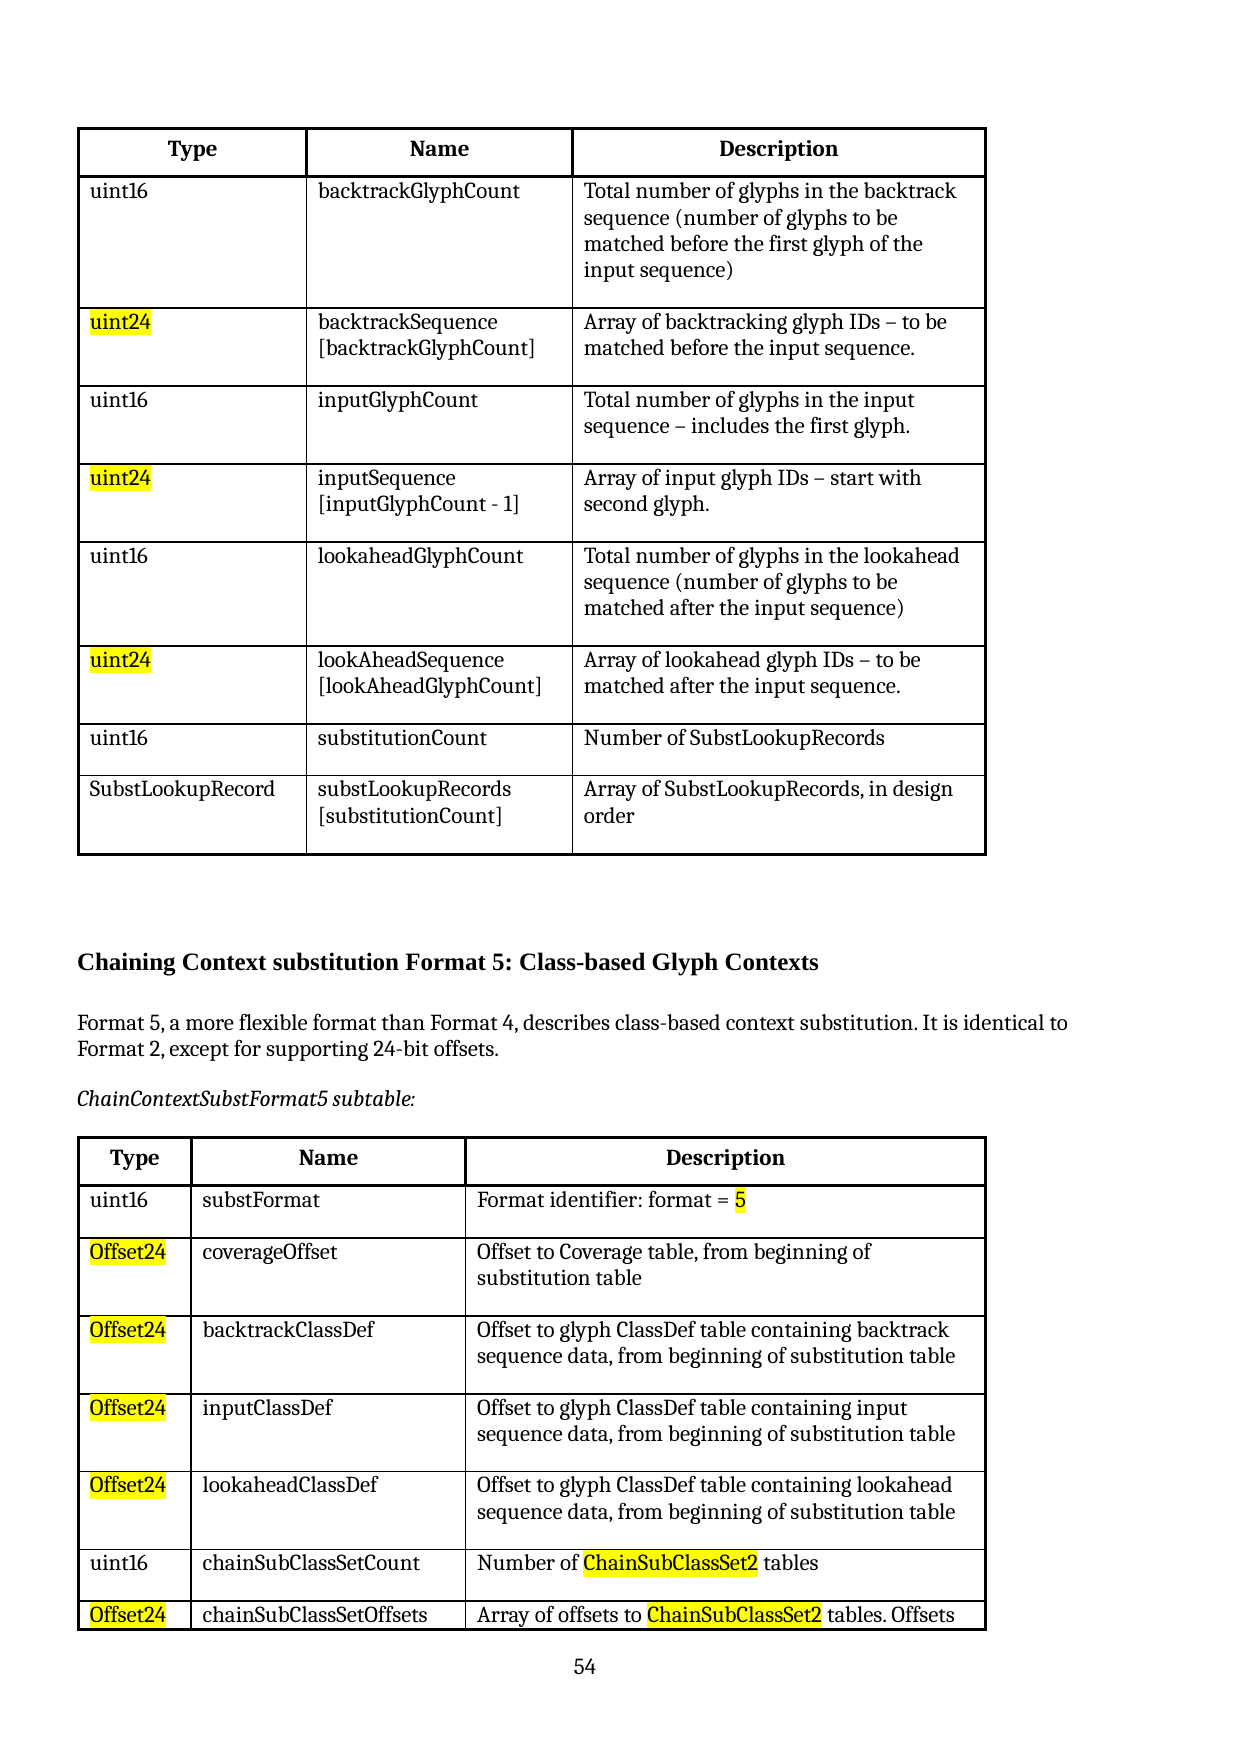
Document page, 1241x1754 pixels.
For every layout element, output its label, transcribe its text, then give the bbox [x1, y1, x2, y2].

table_cell Array of input glyph IDs – start with second glyph. [573, 465, 984, 541]
table_header Type [80, 1139, 190, 1184]
table_header Name [308, 130, 571, 175]
table_cell substLookupRecords [substitutionCount] [307, 776, 572, 853]
table_cell Array of offsets to ChainSubClassSet2 tables. Offsets [466, 1602, 984, 1628]
table_cell uint16 [80, 387, 306, 463]
table_cell backtrackGlyphCount [307, 178, 572, 307]
table_cell chainSubClassSetCount [192, 1550, 465, 1600]
table_cell lookAheadSequence [lookAheadGlyphCount] [307, 647, 572, 723]
table_cell substFormat [192, 1187, 465, 1237]
table_cell Offset to glyph ClassDef table containing lookahead sequence data, from beginning of substitution table [466, 1472, 984, 1549]
table_cell coverageOffset [192, 1239, 465, 1315]
table_header Name [193, 1139, 464, 1184]
table_cell Offset to glyph ClassDef table containing input sequence data, from beginning of substitution table [466, 1395, 984, 1471]
table_cell backtrackClassDef [192, 1317, 465, 1393]
table_cell lookaheadClassDef [192, 1472, 465, 1549]
table_header Type [80, 130, 305, 175]
table_cell Offset24 [80, 1395, 190, 1471]
table_cell Total number of glyphs in the backtrack sequence (number of glyphs to be matched before the first glyph of the input sequence) [573, 178, 984, 307]
table_cell uint24 [80, 647, 306, 723]
table_cell Offset to Coverage table, from beginning of substitution table [466, 1239, 984, 1315]
table_cell inputGlyphCount [307, 387, 572, 463]
table_cell uint16 [80, 178, 306, 307]
table_cell inputClassDef [192, 1395, 465, 1471]
table_cell Array of backtracking glyph IDs – to be matched before the input sequence. [573, 309, 984, 385]
table_cell Number of ChainSubClassSet2 tables [466, 1550, 984, 1600]
table_cell Offset24 [80, 1472, 190, 1549]
table_cell chainSubClassSetOffsets [192, 1602, 465, 1628]
table_header Description [467, 1139, 984, 1184]
table_cell uint24 [80, 309, 306, 385]
table_cell backtrackSequence [backtrackGlyphCount] [307, 309, 572, 385]
table_cell substitutionCount [307, 725, 572, 775]
table_cell Array of lookahead glyph IDs – to be matched after the input sequence. [573, 647, 984, 723]
text Format 5, a more flexible format than Format 4, describes class-based context substitution. It is identical to Format 2, except for supporting 24-bit offsets. [77, 1009, 1093, 1062]
table_cell Number of SubstLookupRecords [573, 725, 984, 775]
table_cell inputSequence [inputGlyphCount - 1] [307, 465, 572, 541]
table_cell uint16 [80, 543, 306, 645]
table_cell uint16 [80, 1550, 190, 1600]
table_cell Offset24 [80, 1317, 190, 1393]
table_cell Format identifier: format = 5 [466, 1187, 984, 1237]
table_cell Total number of glyphs in the input sequence – includes the first glyph. [573, 387, 984, 463]
text ChainContextSubstFormat5 subtable: [77, 1086, 1093, 1112]
table_cell Offset24 [80, 1239, 190, 1315]
table_cell uint16 [80, 1187, 190, 1237]
table_cell uint24 [80, 465, 306, 541]
table_cell Total number of glyphs in the lookahead sequence (number of glyphs to be matched after the input sequence) [573, 543, 984, 645]
text Chaining Context substitution Format 5: Class-based Glyph Contexts [77, 947, 1093, 976]
table_cell Offset to glyph ClassDef table containing backtrack sequence data, from beginning of substitution table [466, 1317, 984, 1393]
table_cell SubstLookupRecord [80, 776, 306, 853]
table_header Description [574, 130, 984, 175]
table_cell Array of SubstLookupRecords, in design order [573, 776, 984, 853]
table_cell Offset24 [80, 1602, 190, 1628]
table_cell uint16 [80, 725, 306, 775]
table_cell lookaheadGlyphCount [307, 543, 572, 645]
